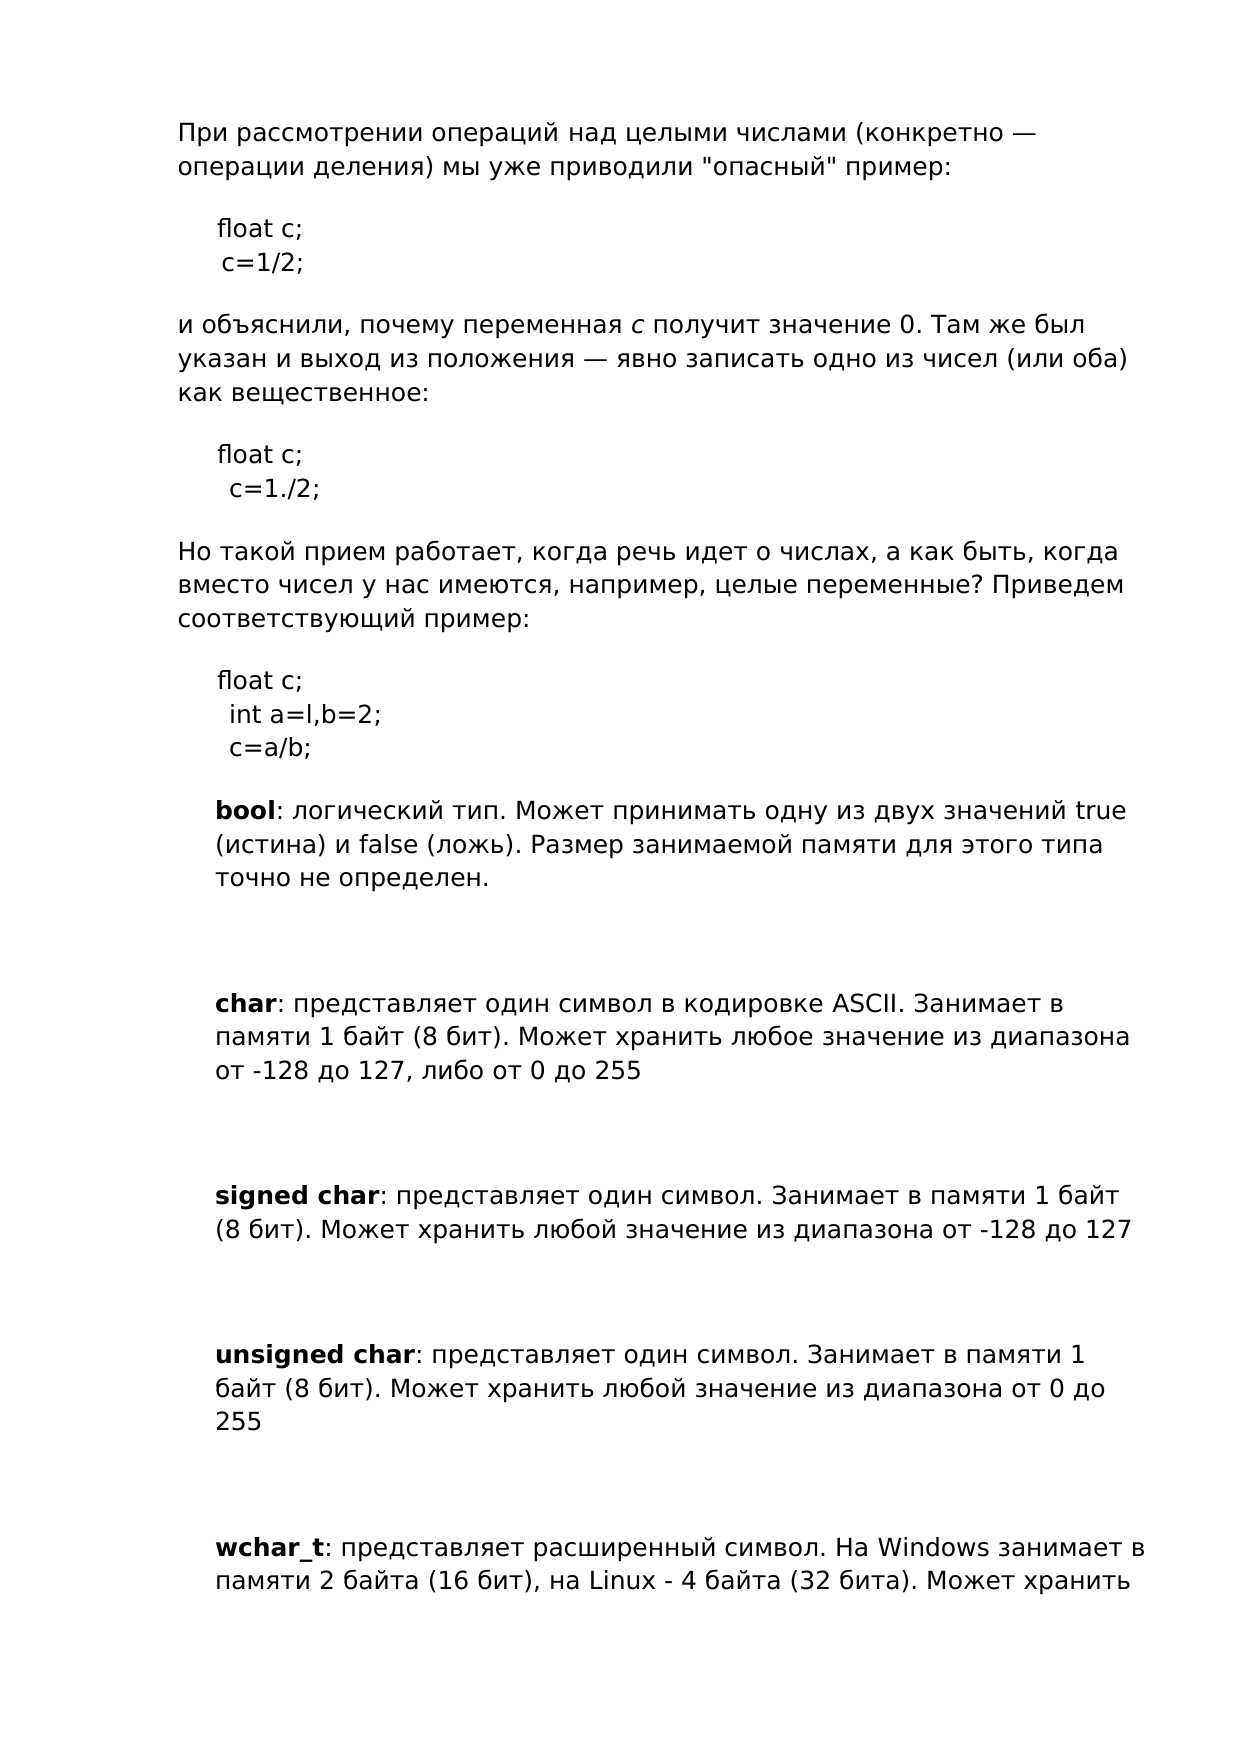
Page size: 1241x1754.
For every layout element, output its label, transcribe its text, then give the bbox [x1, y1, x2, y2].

text float с; с=1./2; [181, 440, 1152, 503]
text При рассмотрении операций над целыми числами (конкретно — операции деления) мы уже приводили "опасный" пример: [177, 118, 1152, 181]
text bool: логический тип. Может принимать одну из двух значений true (истина) и false (ложь). Размер занимаемой памяти для этого типа точно не определен. [215, 796, 1152, 892]
text char: представляет один символ в кодировке ASCII. Занимает в памяти 1 байт (8 бит). Может хранить любое значение из диапазона от -128 до 127, либо от 0 до 255 [215, 989, 1152, 1085]
text и объяснили, почему переменная с получит значение 0. Там же был указан и выход из положения — явно записать одно из чисел (или оба) как вещественное: [177, 311, 1152, 407]
text float с; с=1/2; [181, 214, 1152, 277]
text signed char: представляет один символ. Занимает в памяти 1 байт (8 бит). Может хранить любой значение из диапазона от -128 до 127 [215, 1181, 1152, 1244]
text Но такой прием работает, когда речь идет о числах, а как быть, когда вместо чисел у нас имеются, например, целые переменные? Приведем соответствующий пример: [177, 537, 1152, 633]
text wchar_t: представляет расширенный символ. На Windows занимает в памяти 2 байта (16 бит), на Linux - 4 байта (32 бита). Может хранить [215, 1533, 1152, 1595]
text unsigned char: представляет один символ. Занимает в памяти 1 байт (8 бит). Может хранить любой значение из диапазона от 0 до 255 [215, 1340, 1152, 1436]
text float с; int a=l,b=2; c=a/b; [181, 666, 1152, 763]
